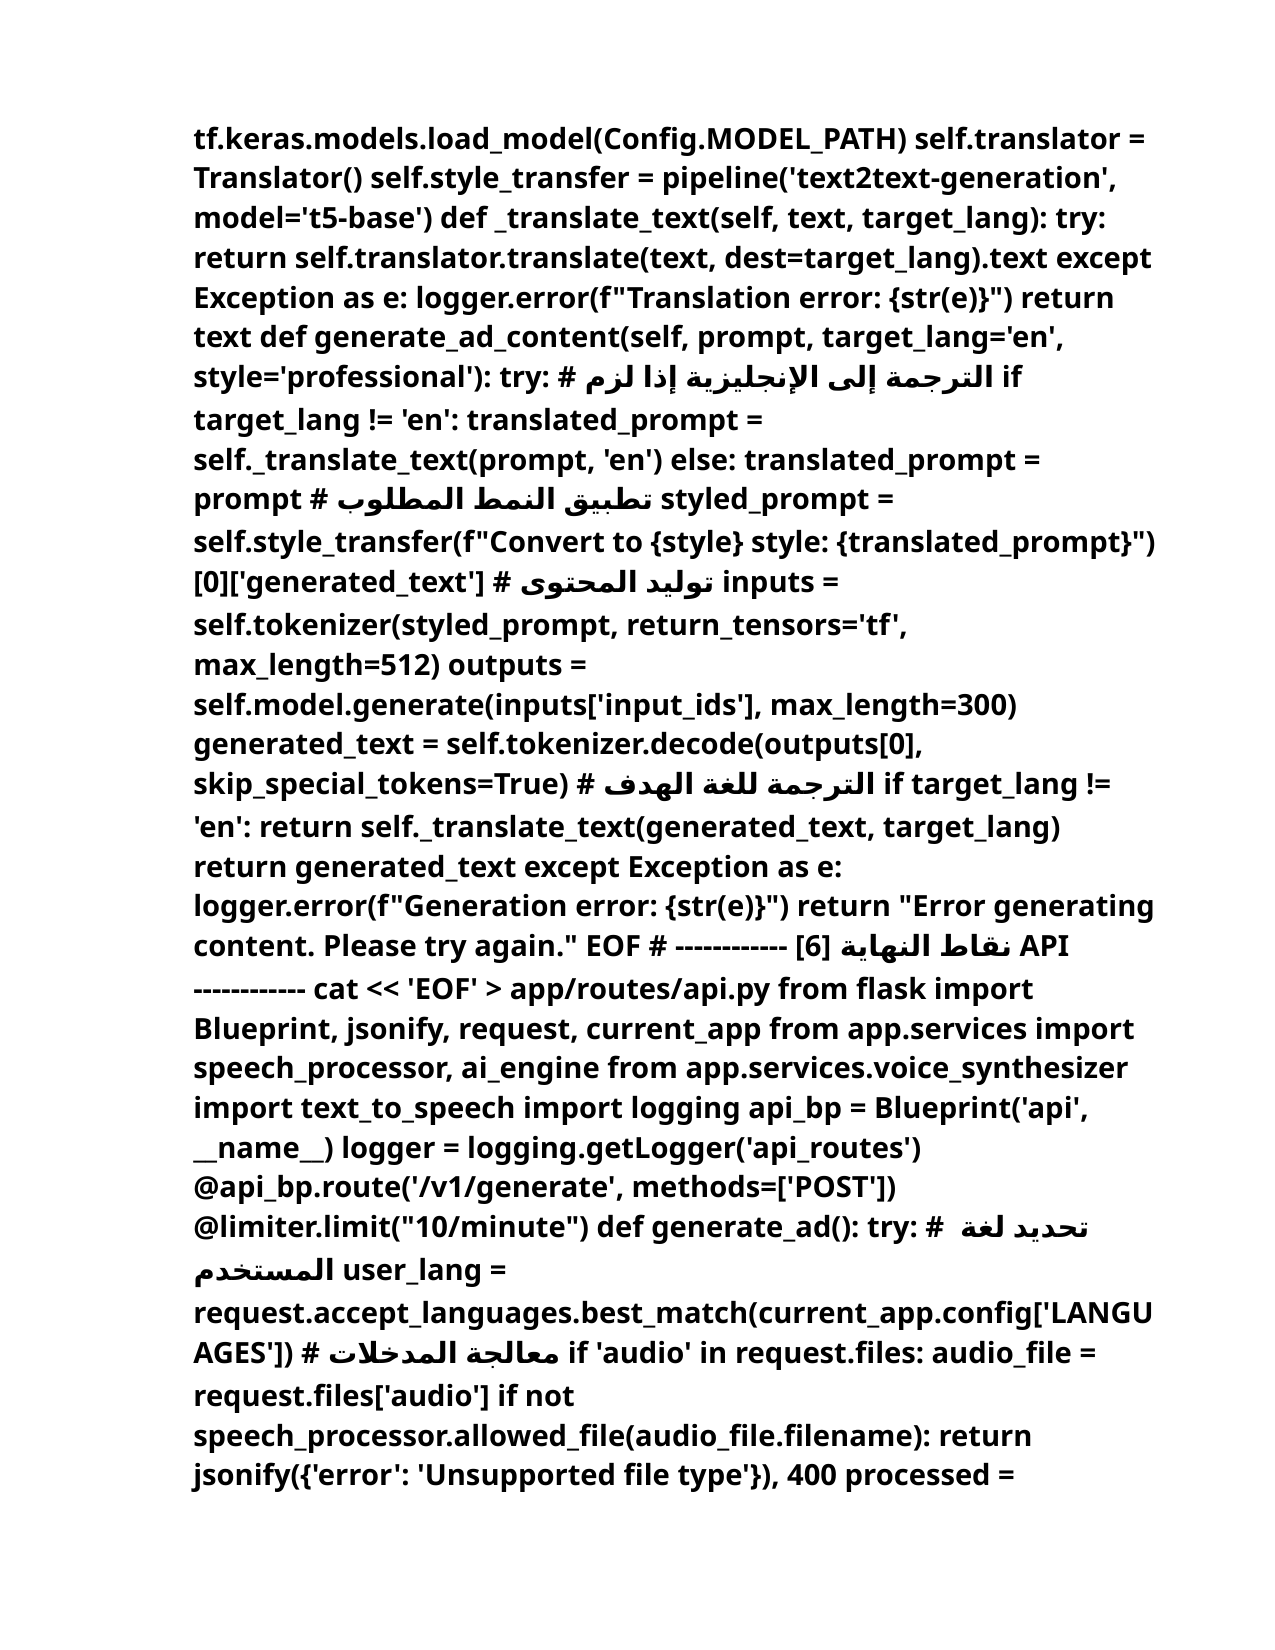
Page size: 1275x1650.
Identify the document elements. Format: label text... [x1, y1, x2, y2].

list #!/bin/bash # ------------ [1] إنشاء هيكل المشروع ------------ mkdir -p AdGeniusPro/{app/{routes,services,models},static/{css,js,uploads,audio},templates,config,translations,ai_models,logs} && cd AdGeniusPro && git init && # ------------ [2] ملفات الإعدادات الأساسية ------------ cat << 'EOF' > config/settings.py import os from pathlib import Path BASE_DIR = Path(__file__).resolve().parent.parent class Config: # إعدادات اللغة والصوت LANGUAGES = ['en', 'ar', 'fr', 'es'] DEFAULT_LANG = 'en' SPEECH_KEY = os.getenv('AZURE_SPEECH_KEY') SPEECH_REGION = os.getenv('AZURE_SPEECH_REGION', 'eastus') # مسارات الملفات MODEL_PATH = BASE_DIR / 'ai_models/gpt_ad_generator_v2.h5' UPLOAD_FOLDER = BASE_DIR / 'static/uploads' ALLOWED_EXTENSIONS = {'wav', 'mp3', 'ogg', 'webm'} # إعدادات الأمان SECRET_KEY = os.getenv('FLASK_SECRET_KEY', os.urandom(24)) MAX_CONTENT_LENGTH = 50 * 1024 * 1024 # 50MB API_RATE_LIMIT = "1000/day" EOF # ------------ [3] تهيئة التطبيق الرئيسي ------------ cat << 'EOF' > app/__init__.py from flask import Flask, request from flask_babel import Babel from flask_limiter import Limiter from flask_limiter.util import get_remote_address from config.settings import Config app = Flask(__name__) app.config.from_object(Config) # إعدادات الترجمة babel = Babel(app) @babel.localeselector def get_locale(): return request.accept_languages.best_match(app.config['LANGUAGES']) # إعدادات معدل الطلبات limiter = Limiter( app=app, key_func=get_remote_address, default_limits=[app.config['API_RATE_LIMIT']] ) from app.routes import api, web EOF # ------------ [4] نظام التعرف الصوتي المتقدم ------------ cat << 'EOF' > app/services/speech_processor.py import speech_recognition as sr from werkzeug.utils import secure_filename import os import logging from config.settings import Config logger = logging.getLogger('speech_processor') def allowed_file(filename): return '.' in filename and \ filename.rsplit('.', 1)[1].lower() in Config.ALLOWED_EXTENSIONS def process_audio(file_stream, lang='en'): try: temp_path = os.path.join(Config.UPLOAD_FOLDER, secure_filename(file_stream.filename)) file_stream.save(temp_path) recognizer = sr.Recognizer() with sr.AudioFile(temp_path) as source: audio_data = recognizer.record(source) text = recognizer.recognize_google(audio_data, language=lang) os.remove(temp_path) return {'text': text, 'error': None} except sr.UnknownValueError: logger.error("Speech recognition could not understand audio") return {'error': 'Audio not understandable'} except Exception as e: logger.error(f"Speech processing error: {str(e)}") return {'error': 'Internal server error'} EOF # ------------ [5] نظام توليد الإعلانات الذكي ------------ cat << 'EOF' > app/services/ai_engine.py import tensorflow as tf from transformers import pipeline, AutoTokenizer from googletrans import Translator from config.settings import Config import logging logger = logging.getLogger('ai_engine') class AdGenerationEngine: def __init__(self): self.tokenizer = AutoTokenizer.from_pretrained('gpt2') self.model = tf.keras.models.load_model(Config.MODEL_PATH) self.translator = Translator() self.style_transfer = pipeline('text2text-generation', model='t5-base') def _translate_text(self, text, target_lang): try: return self.translator.translate(text, dest=target_lang).text except Exception as e: logger.error(f"Translation error: {str(e)}") return text def generate_ad_content(self, prompt, target_lang='en', style='professional'): try: # الترجمة إلى الإنجليزية إذا لزم if target_lang != 'en': translated_prompt = self._translate_text(prompt, 'en') else: translated_prompt = prompt # تطبيق النمط المطلوب styled_prompt = self.style_transfer(f"Convert to {style} style: {translated_prompt}")[0]['generated_text'] # توليد المحتوى inputs = self.tokenizer(styled_prompt, return_tensors='tf', max_length=512) outputs = self.model.generate(inputs['input_ids'], max_length=300) generated_text = self.tokenizer.decode(outputs[0], skip_special_tokens=True) # الترجمة للغة الهدف if target_lang != 'en': return self._translate_text(generated_text, target_lang) return generated_text except Exception as e: logger.error(f"Generation error: {str(e)}") return "Error generating content. Please try again." EOF # ------------ [6] نقاط النهاية API ------------ cat << 'EOF' > app/routes/api.py from flask import Blueprint, jsonify, request, current_app from app.services import speech_processor, ai_engine from app.services.voice_synthesizer import text_to_speech import logging api_bp = Blueprint('api', __name__) logger = logging.getLogger('api_routes') @api_bp.route('/v1/generate', methods=['POST']) @limiter.limit("10/minute") def generate_ad(): try: # تحديد لغة المستخدم user_lang = request.accept_languages.best_match(current_app.config['LANGUAGES']) # معالجة المدخلات if 'audio' in request.files: audio_file = request.files['audio'] if not speech_processor.allowed_file(audio_file.filename): return jsonify({'error': 'Unsupported file type'}), 400 processed = speech_processor.process_audio(audio_file, user_lang) if processed['error']: return jsonify({'error': processed['error']}), 400 prompt = processed['text'] else: prompt = request.json.get('text', '') if not prompt: return jsonify({'error': 'Empty input'}), 400 # توليد الإعلان engine = ai_engine.AdGenerationEngine() style = request.args.get('style', 'professional') ad_content = engine.generate_ad_content(prompt, user_lang, style) # إعداد الاستجابة response_data = { 'version': '1.0', 'language': user_lang, 'content': ad_content, 'timestamp': datetime.utcnow().isoformat() } if 'audio' in request.accept_mimetypes: audio_data = text_to_speech(ad_content, user_lang) return audio_data, 200, { 'Content-Type': 'audio/wav', 'Content-Disposition': 'inline; filename="ad_response.wav"' } return jsonify(response_data) except Exception as e: logger.error(f"API Error: {str(e)}") return jsonify({'error': 'Internal server error'}), 500 EOF # ------------ [7] إعدادات النشر والتشغيل ------------ cat << 'EOF' > Dockerfile FROM python:3.10-slim # تثبيت التبعيات النظامية RUN apt-get update && apt-get install -y \ ffmpeg \ libasound2 \ portaudio19-dev \ && rm -rf /var/lib/apt/lists/* # إنشاء مسار العمل WORKDIR /app # نسخ الملفات COPY . . # تثبيت التبعيات RUN pip install --no-cache-dir -r requirements.txt # متغيرات البيئة ENV FLASK_APP=app ENV FLASK_ENV=production ENV PYTHONUNBUFFERED=1 # فتح المنفذ EXPOSE 5000 # أمر التشغيل CMD ["gunicorn", "--bind", "0.0.0.0:5000", "--workers", "4", "--timeout", "120", "app:app"] EOF # ------------ [8] ملف الإعتماديات ------------ cat << 'EOF' > requirements.txt flask==3.0.2 flask-babel==3.1.0 flask-limiter==3.3.0 tensorflow==2.15.0 transformers==4.35.0 speechrecognition==3.10.0 python-dotenv==1.0.0 azure-cognitiveservices-speech==1.32.0 googletrans==4.0.0-rc1 gunicorn==21.2.0 python-multipart==0.0.6 tqdm==4.66.1 loguru==0.7.2 EOF # ------------ [9] التعليمات بعد التنصيب ------------ cat << 'EOF' > SETUP.md # AdGeniusPro Setup Guide ## Requirements: - Python 3.10+ - Azure Speech Service Key - Google Cloud Translation API Key ## Installation Steps: 1. **Create Virtual Environment:** ```bash python -m venv venv source venv/bin/activate # Linux/macOS venv\Scripts\activate # Windows [156, 118, 1157, 1494]
